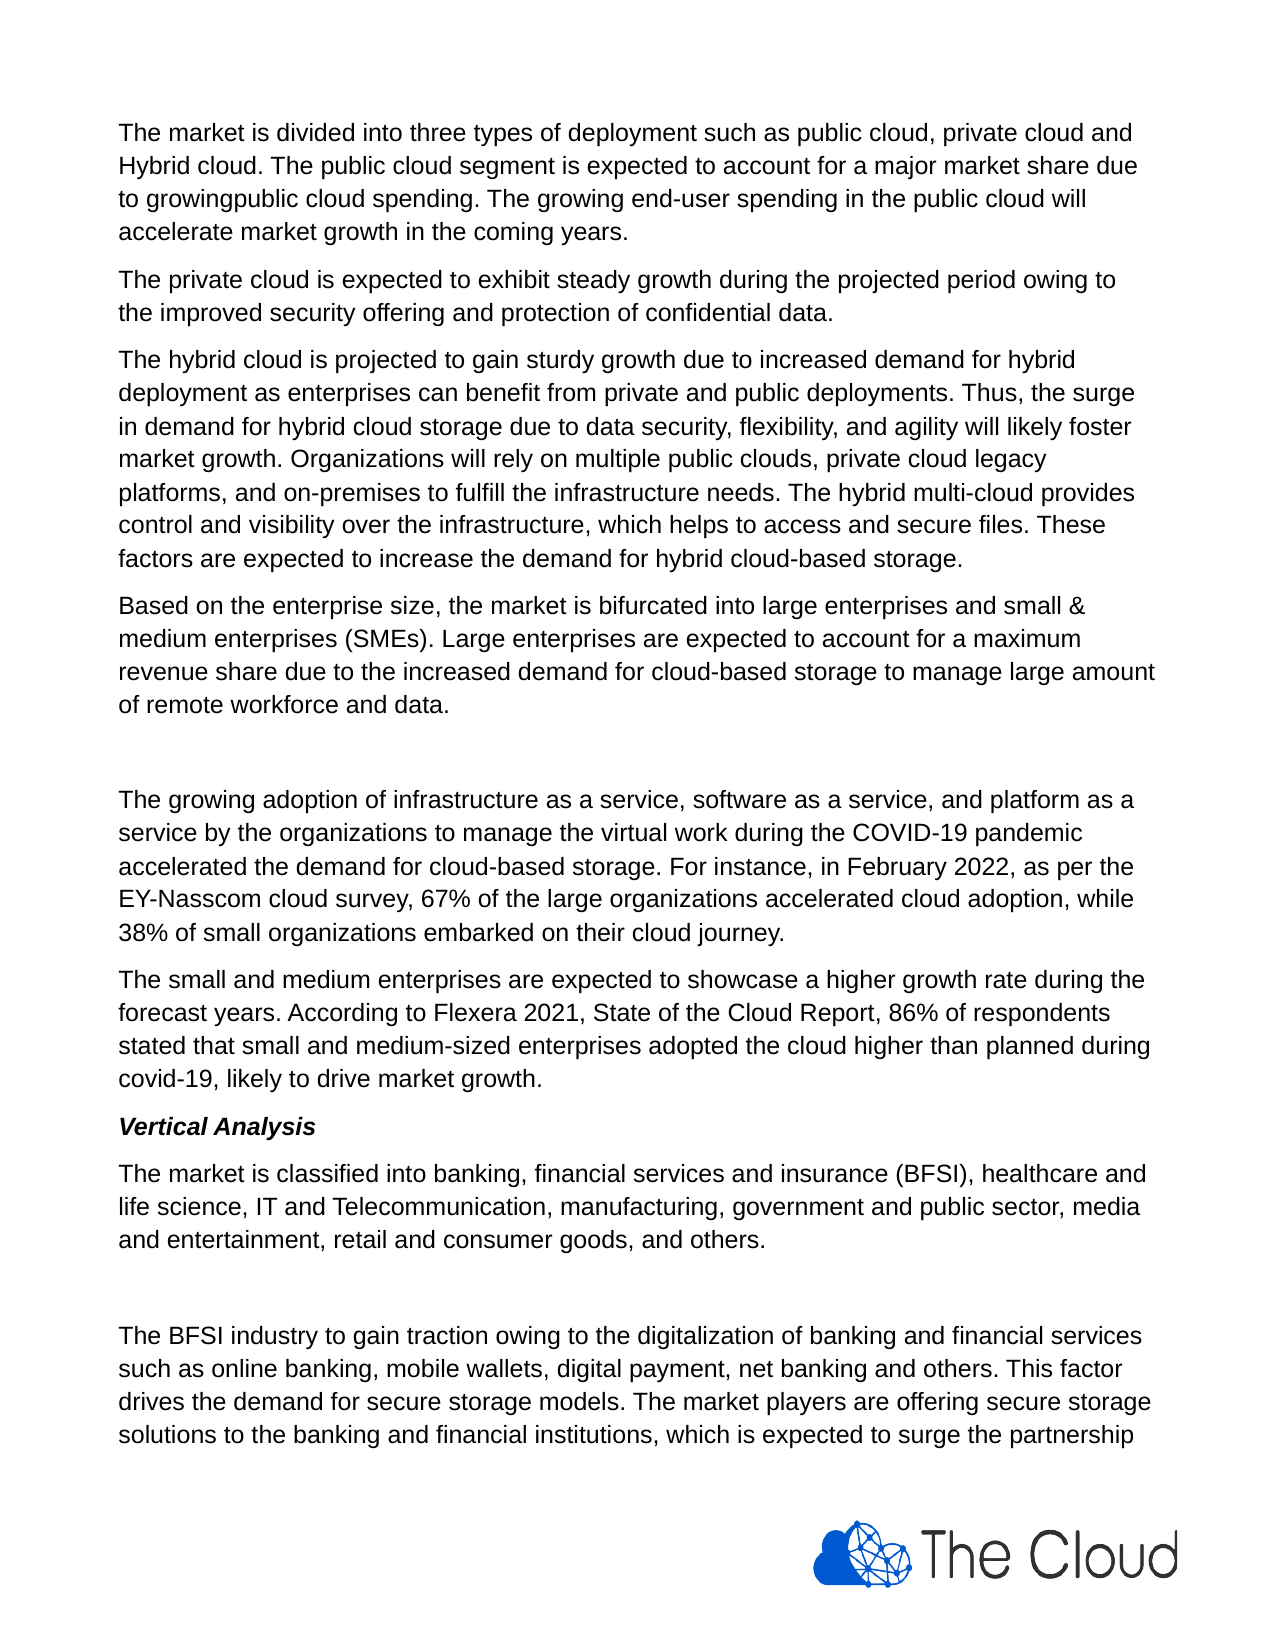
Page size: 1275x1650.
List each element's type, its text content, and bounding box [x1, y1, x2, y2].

text The small and medium enterprises are expected to showcase a higher growth rate during the forecast years. According to Flexera 2021, State of the Cloud Report, 86% of respondents stated that small and medium-sized enterprises adopted the cloud higher than planned during covid-19, likely to drive market growth. [118, 965, 1157, 1093]
picture [813, 1520, 1178, 1588]
text Vertical Analysis [118, 1112, 1157, 1141]
text The market is classified into banking, financial services and insurance (BFSI), healthcare and life science, IT and Telecommunication, manufacturing, government and public sector, media and entertainment, retail and consumer goods, and others. [118, 1159, 1157, 1254]
text The market is divided into three types of deployment such as public cloud, private cloud and Hybrid cloud. The public cloud segment is expected to account for a major market share due to growingpublic cloud spending. The growing end-user spending in the public cloud will accelerate market growth in the coming years. [118, 118, 1157, 246]
text The private cloud is expected to exhibit steady growth during the projected period owing to the improved security offering and protection of confidential data. [118, 265, 1157, 327]
text Based on the enterprise size, the market is bifurcated into large enterprises and small & medium enterprises (SMEs). Large enterprises are expected to account for a maximum revenue share due to the increased demand for cloud-based storage to manage large amount of remote workforce and data. [118, 591, 1157, 719]
text The growing adoption of infrastructure as a service, software as a service, and platform as a service by the organizations to manage the virtual work during the COVID-19 pandemic accelerated the demand for cloud-based storage. For instance, in February 2022, as per the EY-Nasscom cloud survey, 67% of the large organizations accelerated cloud adoption, while 38% of small organizations embarked on their cloud journey. [118, 785, 1157, 946]
text The BFSI industry to gain traction owing to the digitalization of banking and financial services such as online banking, mobile wallets, digital payment, net banking and others. This factor drives the demand for secure storage models. The market players are offering secure storage solutions to the banking and financial institutions, which is expected to surge the partnership [118, 1321, 1157, 1448]
text The hybrid cloud is projected to gain sturdy growth due to increased demand for hybrid deployment as enterprises can benefit from private and public deployments. Thus, the surge in demand for hybrid cloud storage due to data security, flexibility, and agility will likely foster market growth. Organizations will rely on multiple public clouds, private cloud legacy platforms, and on-premises to fulfill the infrastructure needs. The hybrid multi-cloud provides control and visibility over the infrastructure, which helps to access and secure files. These factors are expected to increase the demand for hybrid cloud-based storage. [118, 345, 1157, 572]
